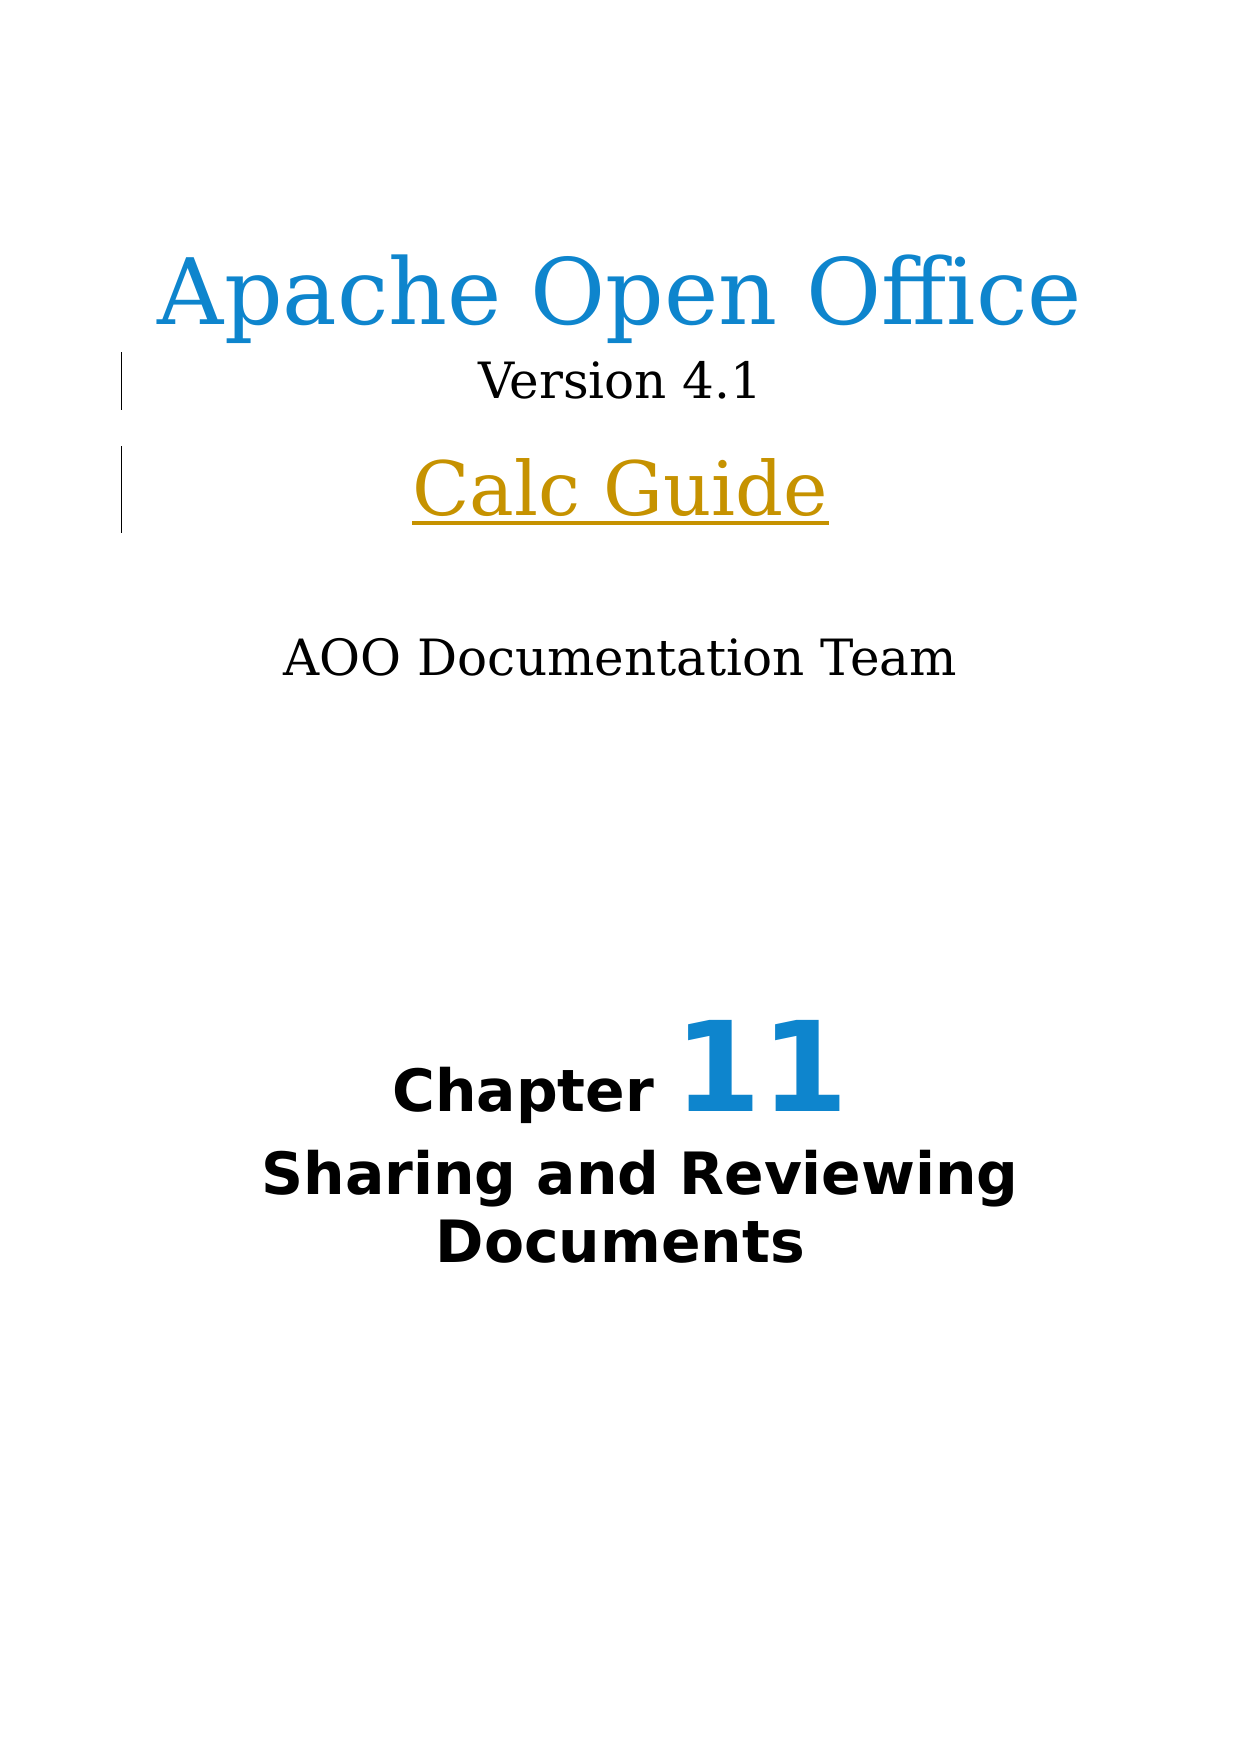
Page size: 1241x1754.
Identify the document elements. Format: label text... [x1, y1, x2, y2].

text AOO Documentation Team [136, 629, 1104, 688]
text Version 4.1 [136, 352, 1104, 410]
subtitle Chapter 11 Sharing and Reviewing Documents [136, 995, 1104, 1276]
text Calc Guide [136, 446, 1104, 533]
text Apache Open Office [136, 239, 1104, 346]
